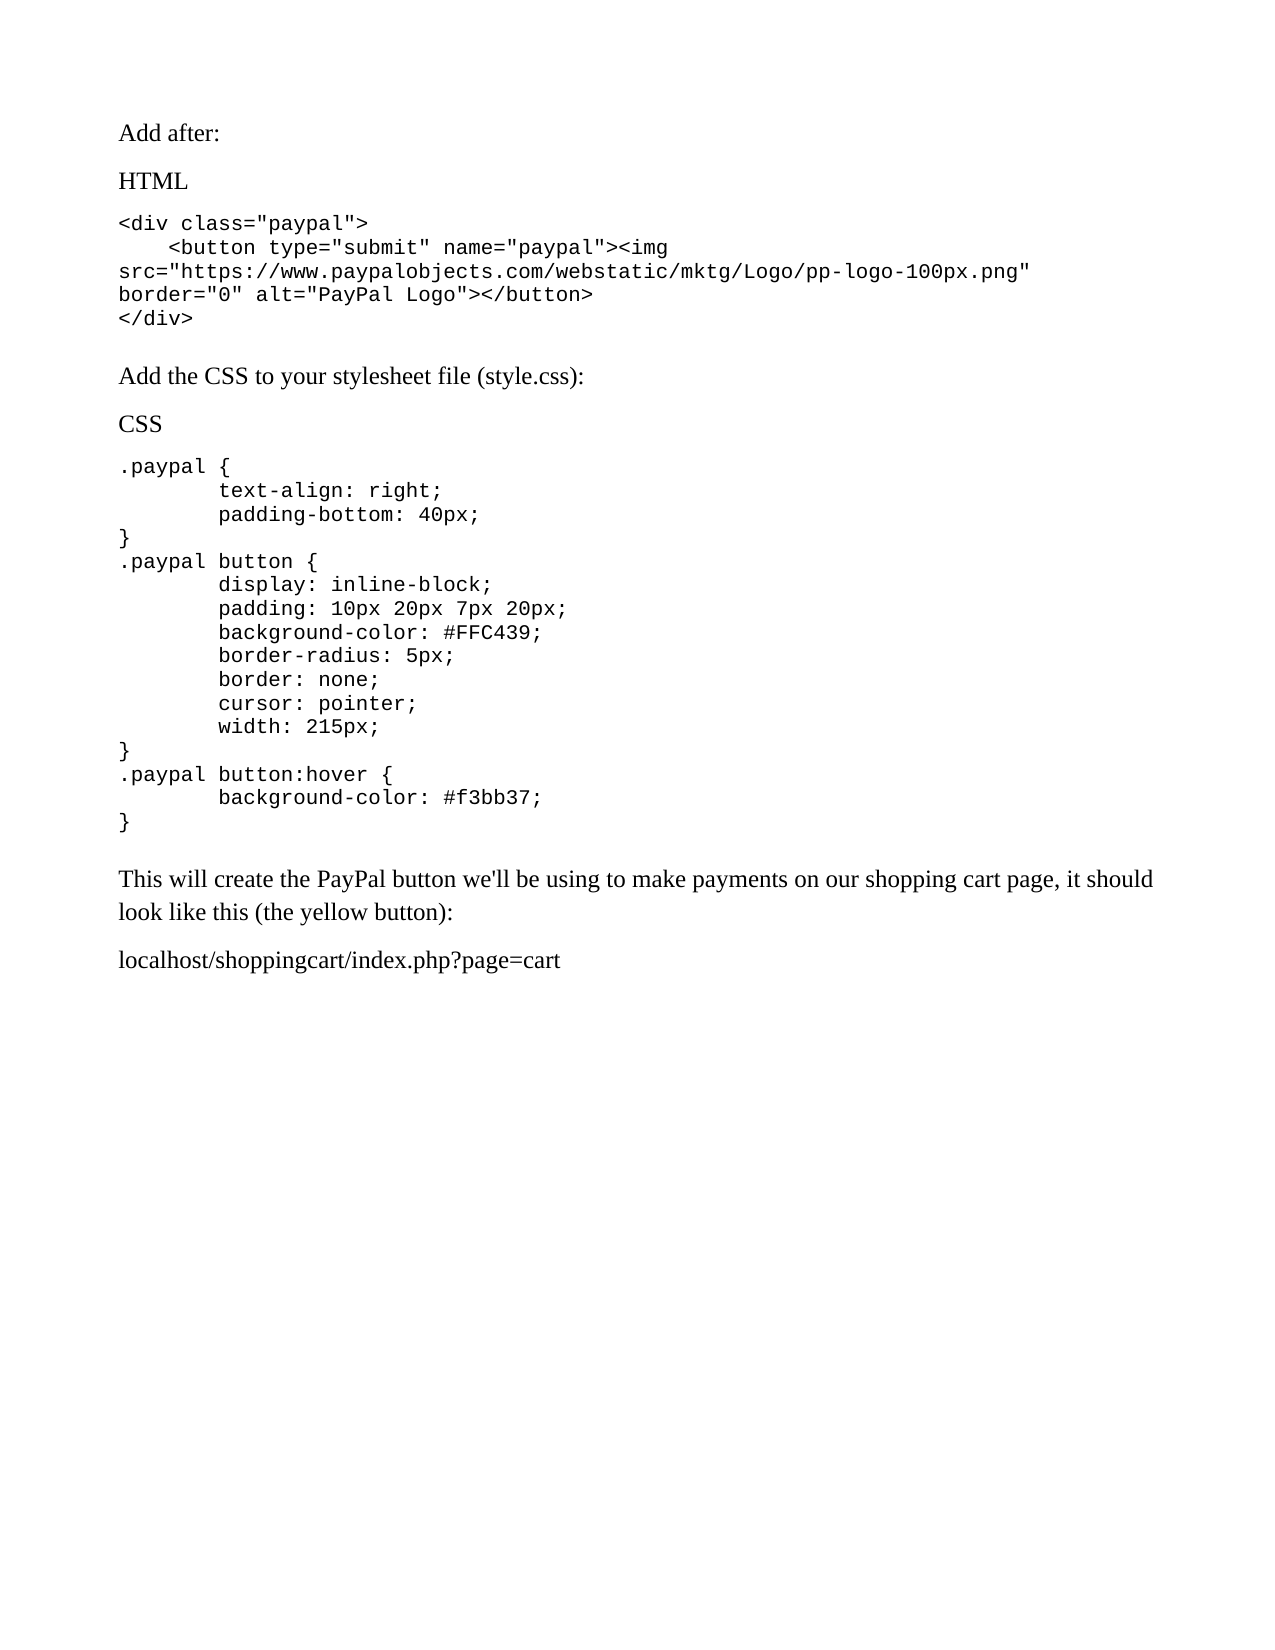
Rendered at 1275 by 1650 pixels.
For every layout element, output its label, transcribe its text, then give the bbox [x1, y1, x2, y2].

text padding: 10px 20px 7px 20px; [118, 598, 1157, 622]
text .paypal { [118, 456, 1157, 480]
text border-radius: 5px; [118, 645, 1157, 669]
text localhost/shoppingcart/index.php?page=cart [118, 945, 1157, 973]
text HTML [118, 166, 1157, 194]
text display: inline-block; [118, 574, 1157, 598]
text text-align: right; [118, 480, 1157, 503]
text border: none; [118, 669, 1157, 693]
text Add after: [118, 118, 1157, 147]
text cursor: pointer; [118, 693, 1157, 716]
text <div class="paypal"> [118, 213, 1157, 237]
text Add the CSS to your stylesheet file (style.css): [118, 361, 1157, 390]
text .paypal button { [118, 551, 1157, 574]
text } [118, 527, 1157, 551]
text width: 215px; [118, 716, 1157, 740]
text This will create the PayPal button we'll be using to make payments on our shopping cart page, it should look like this (the yellow button): [118, 864, 1157, 926]
text } [118, 811, 1157, 834]
text CSS [118, 409, 1157, 437]
text .paypal button:hover { [118, 764, 1157, 787]
text } [118, 740, 1157, 764]
text padding-bottom: 40px; [118, 503, 1157, 527]
text background-color: #FFC439; [118, 622, 1157, 645]
text </div> [118, 308, 1157, 332]
text <button type="submit" name="paypal"><img src="https://www.paypalobjects.com/webstatic/mktg/Logo/pp-logo-100px.png" border="0" alt="PayPal Logo"></button> [118, 237, 1157, 308]
text background-color: #f3bb37; [118, 787, 1157, 811]
